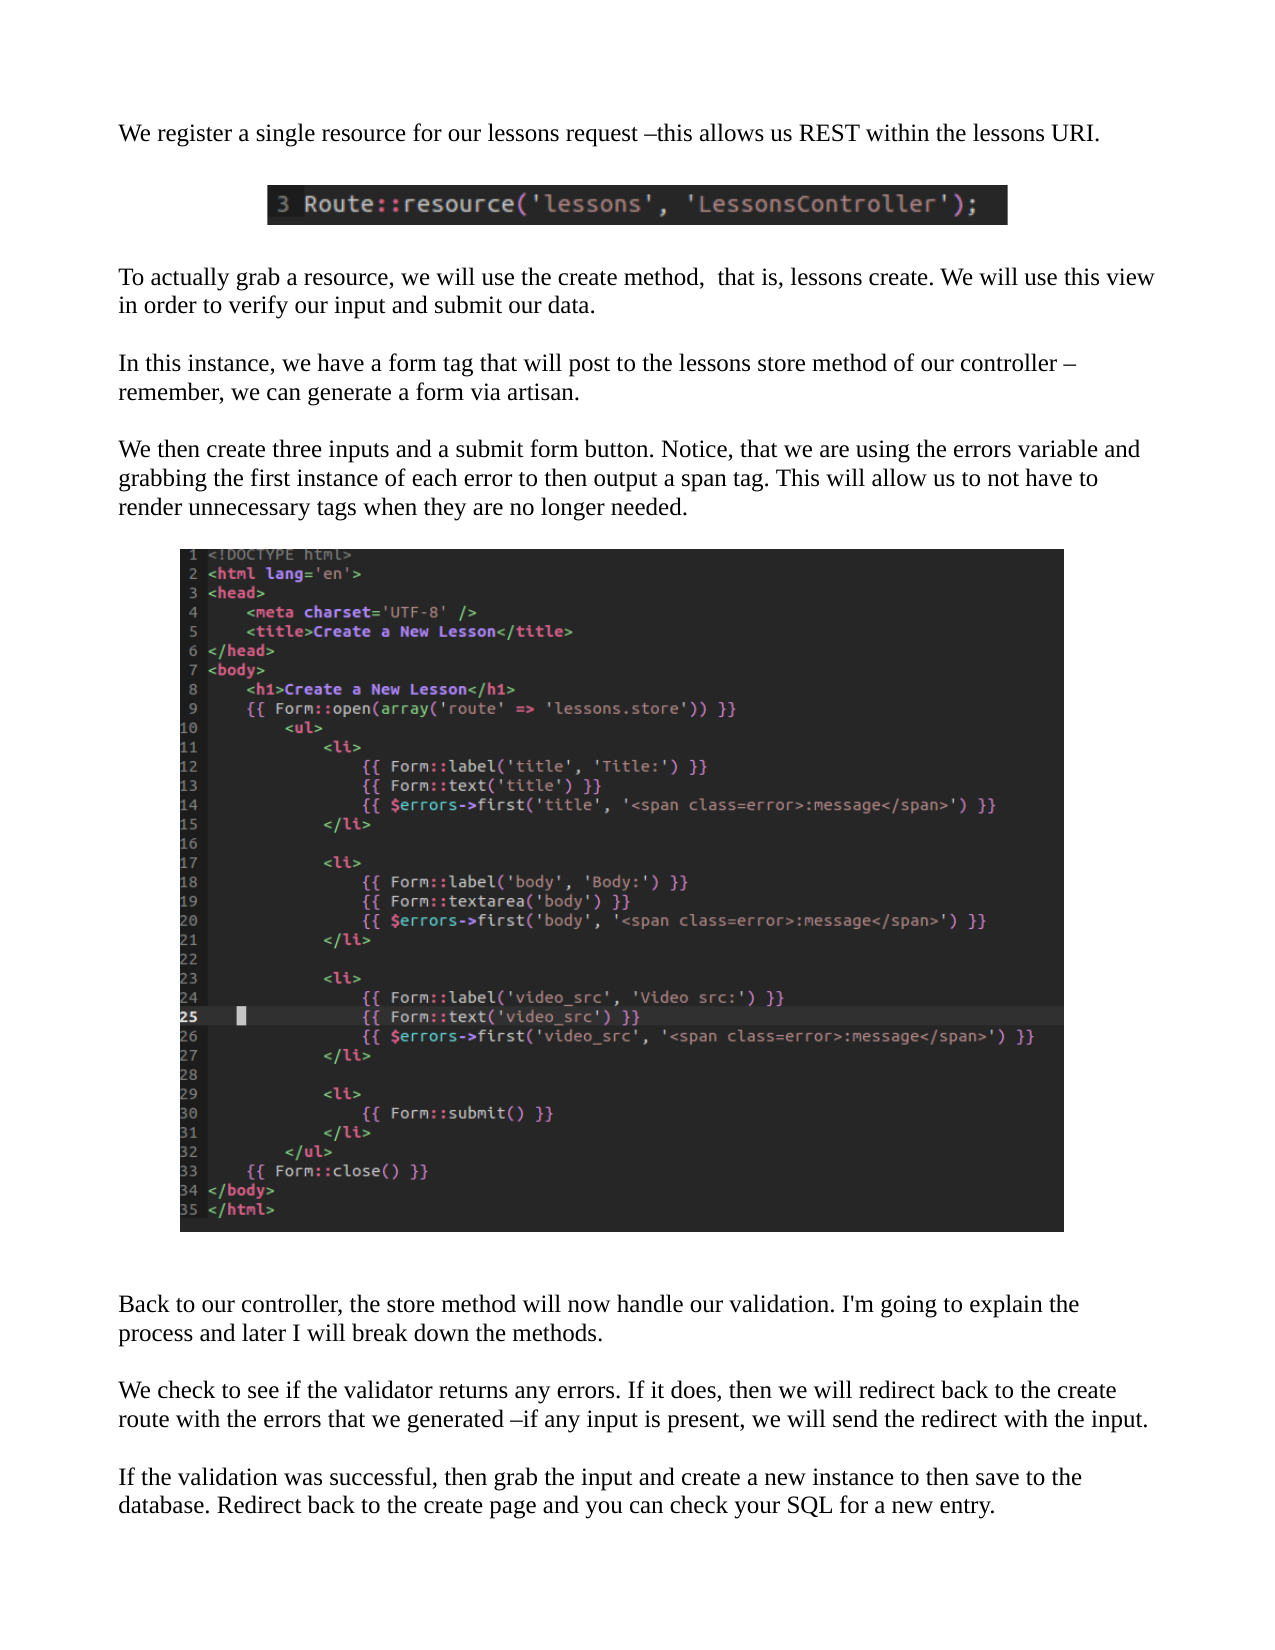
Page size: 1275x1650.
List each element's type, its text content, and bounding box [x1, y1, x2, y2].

text In this instance, we have a form tag that will post to the lessons store method of our controller –remember, we can generate a form via artisan. [118, 348, 1157, 406]
picture [267, 185, 1008, 225]
text We check to see if the validator returns any errors. If it does, then we will redirect back to the create route with the errors that we generated –if any input is present, we will send the redirect with the input. [118, 1376, 1157, 1433]
text Back to our controller, the store method will now handle our validation. I'm going to explain the process and later I will break down the methods. [118, 1289, 1157, 1347]
text If the validation was successful, then grab the input and create a new instance to then save to the database. Redirect back to the create page and you can check your SQL for a new entry. [118, 1462, 1157, 1519]
text We then create three inputs and a submit form button. Notice, that we are using the errors variable and grabbing the first instance of each error to then output a span tag. This will allow us to not have to render unnecessary tags when they are no longer needed. [118, 434, 1157, 521]
text We register a single resource for our lessons request –this allows us REST within the lessons URI. [118, 118, 1157, 147]
text To actually grab a resource, we will use the create method, that is, lessons create. We will use this view in order to verify our input and submit our data. [118, 262, 1157, 319]
picture [180, 549, 1064, 1232]
